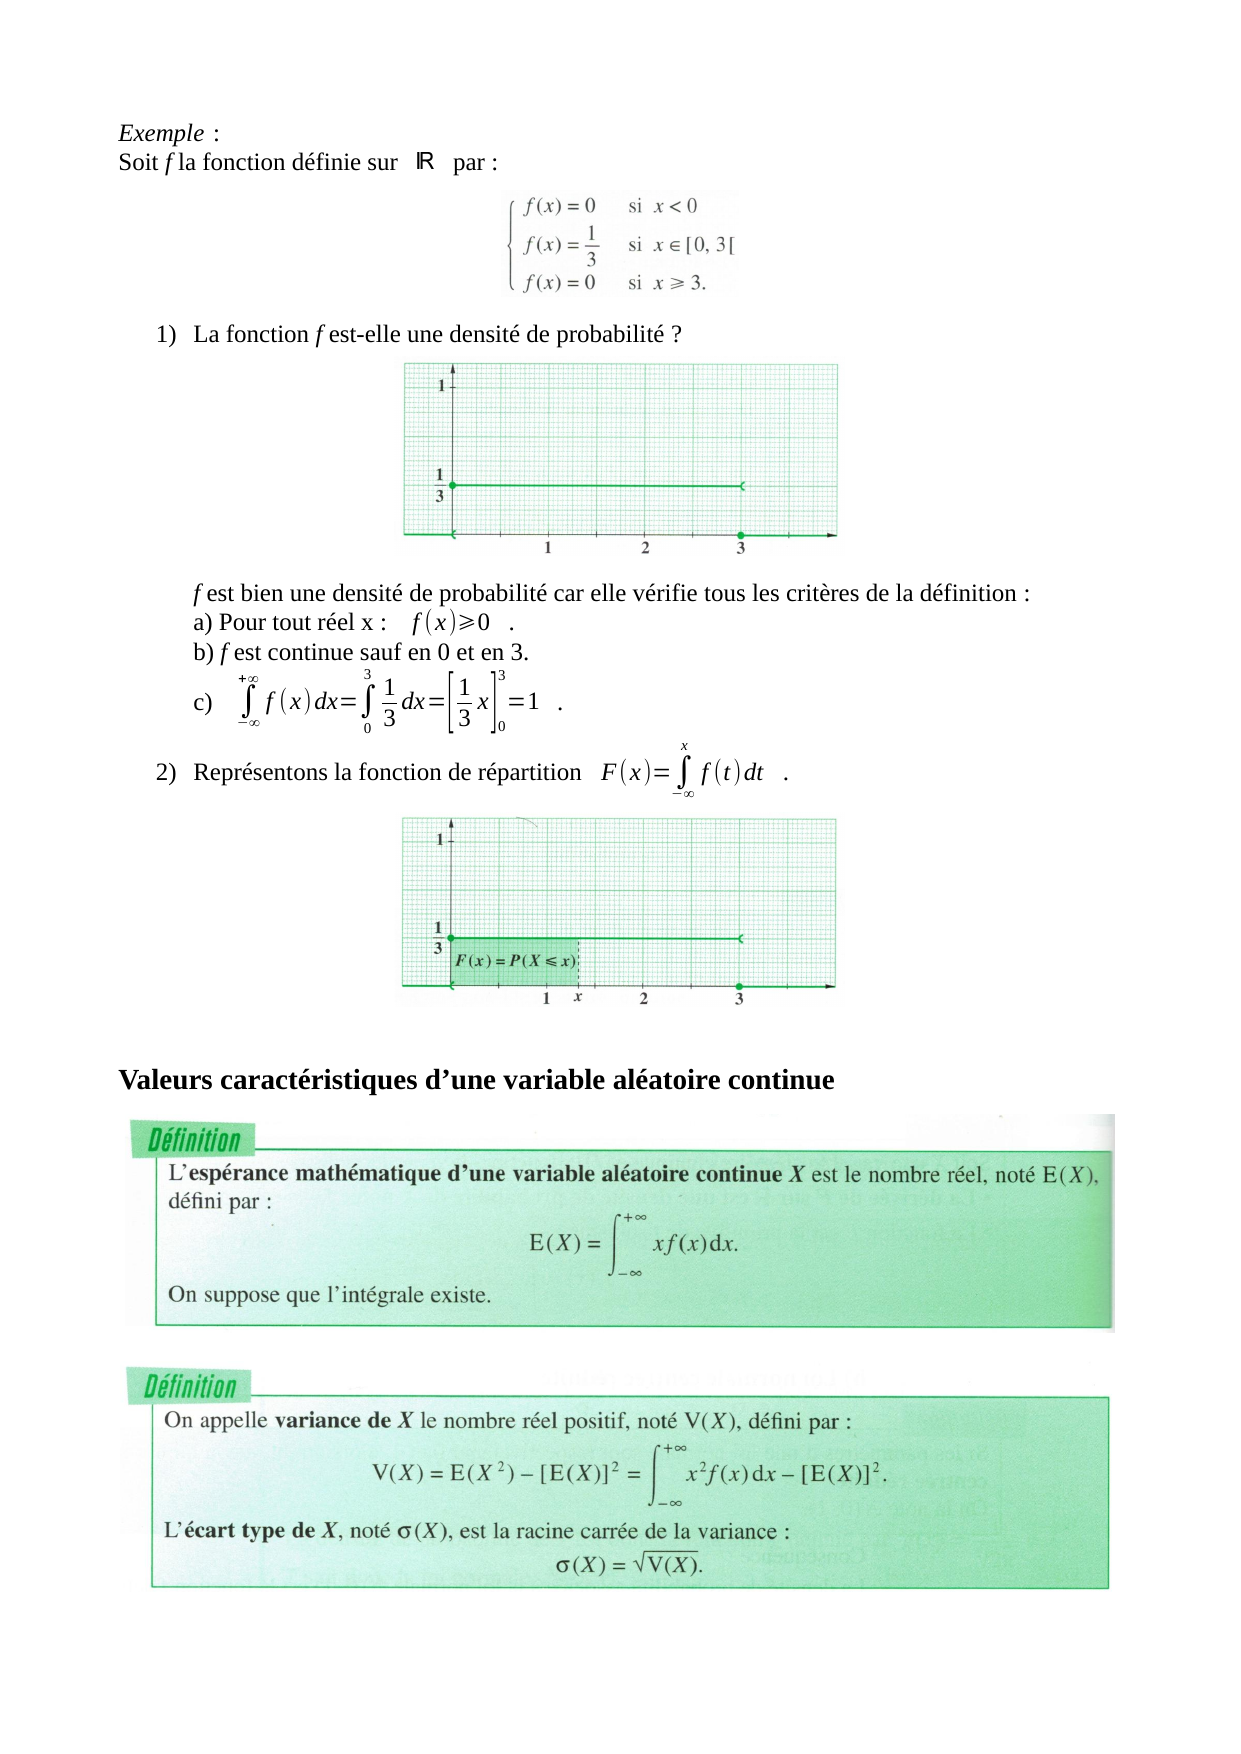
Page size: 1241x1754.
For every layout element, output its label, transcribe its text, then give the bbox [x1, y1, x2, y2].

list La fonction f est-elle une densité de probabilité ? [156, 319, 1122, 348]
list Représentons la fonction de répartition. [156, 737, 1122, 798]
text Valeurs caractéristiques d’une variable aléatoire continue [118, 1062, 1122, 1096]
text Exemple : [118, 118, 1122, 147]
text Soit f la fonction définie surpar : [118, 147, 1122, 176]
list b) f est continue sauf en 0 et en 3. [156, 637, 1122, 666]
list c) . [156, 666, 1122, 737]
list f est bien une densité de probabilité car elle vérifie tous les critères de la définition : [156, 578, 1122, 607]
list a) Pour tout réel x : . [156, 607, 1122, 637]
